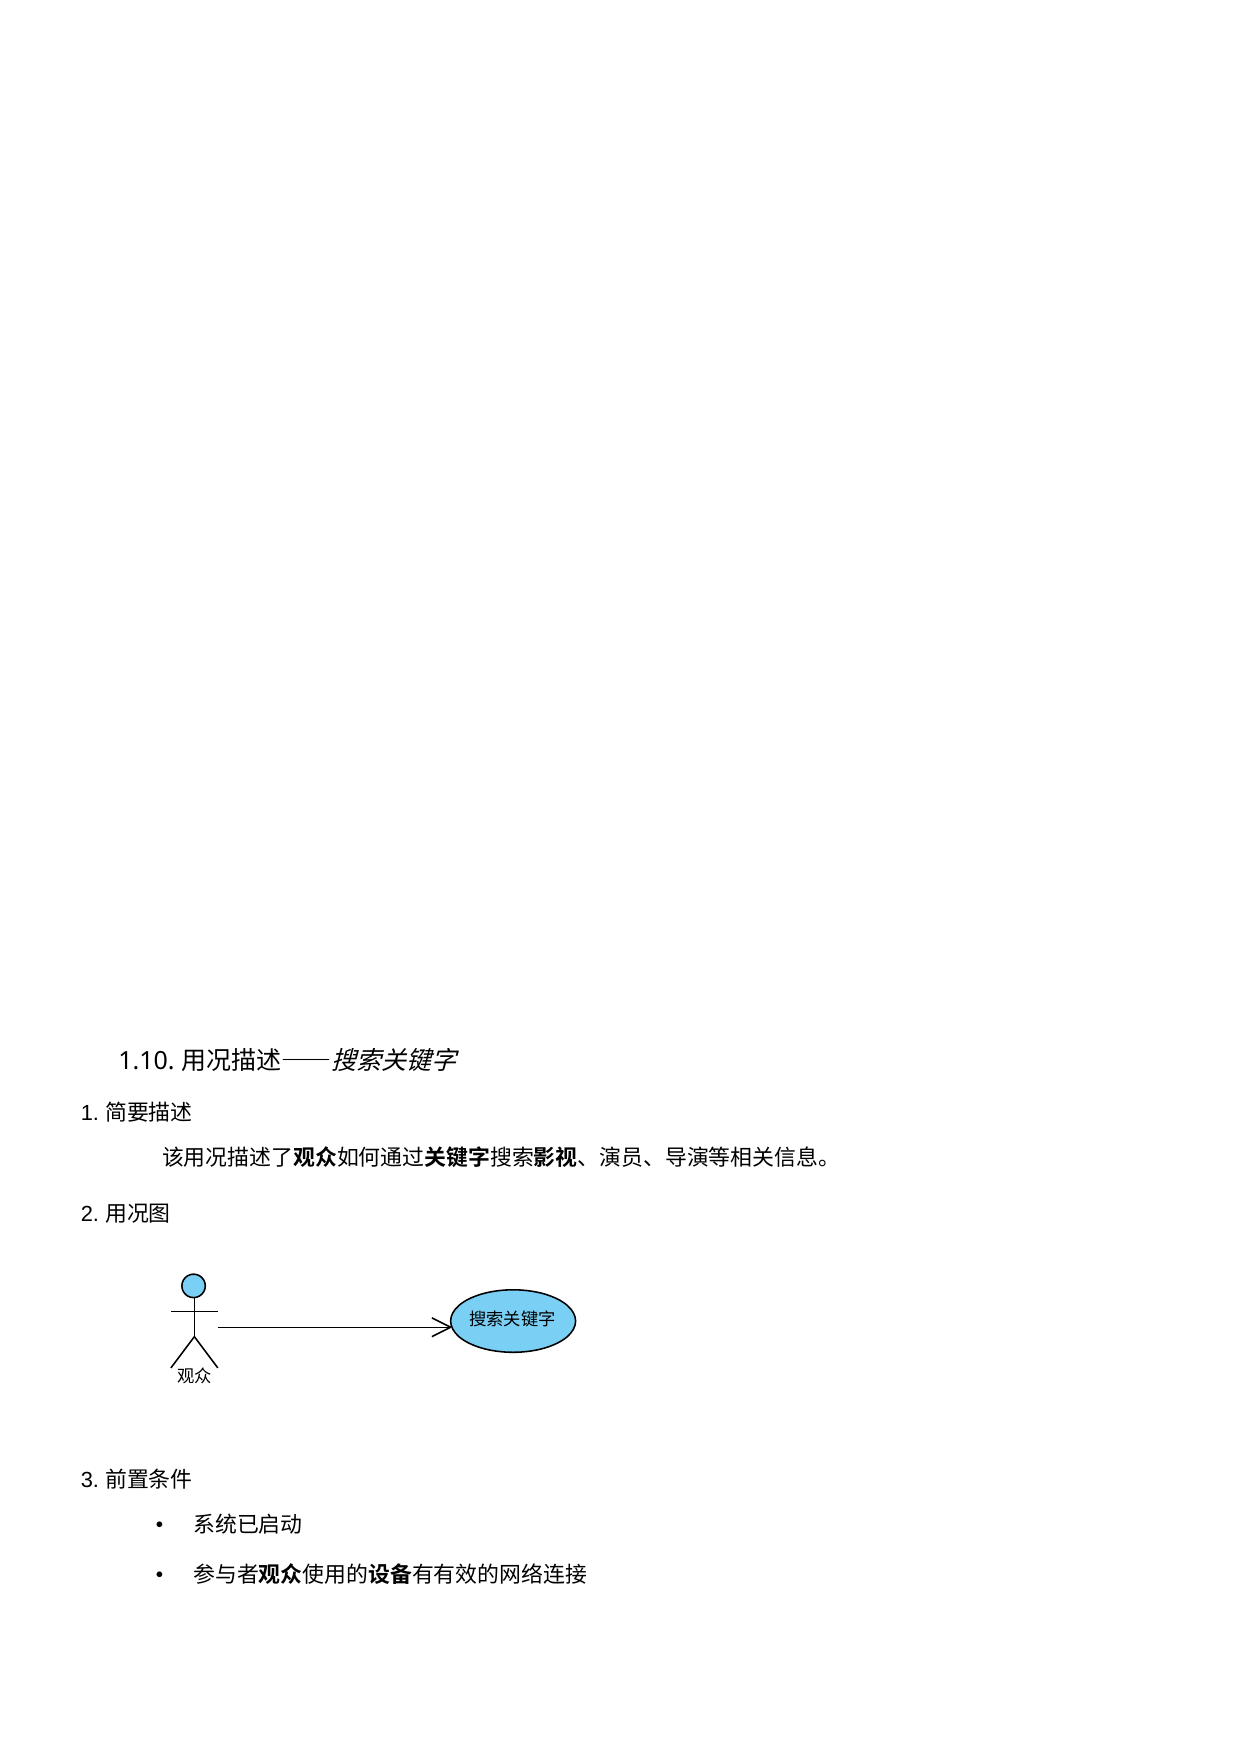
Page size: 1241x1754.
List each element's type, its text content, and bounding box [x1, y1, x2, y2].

list 系统已启动 [156, 1507, 1122, 1538]
text 该用况描述了观众如何通过关键字搜索影视、演员、导演等相关信息。 [118, 1140, 1122, 1171]
subtitle 前置条件 [81, 1462, 1122, 1494]
subtitle 用况描述——搜索关键字 [118, 1040, 1122, 1076]
subtitle 用况图 [81, 1196, 1122, 1227]
list 参与者观众使用的设备有有效的网络连接 [156, 1557, 1122, 1589]
subtitle 简要描述 [81, 1095, 1122, 1127]
